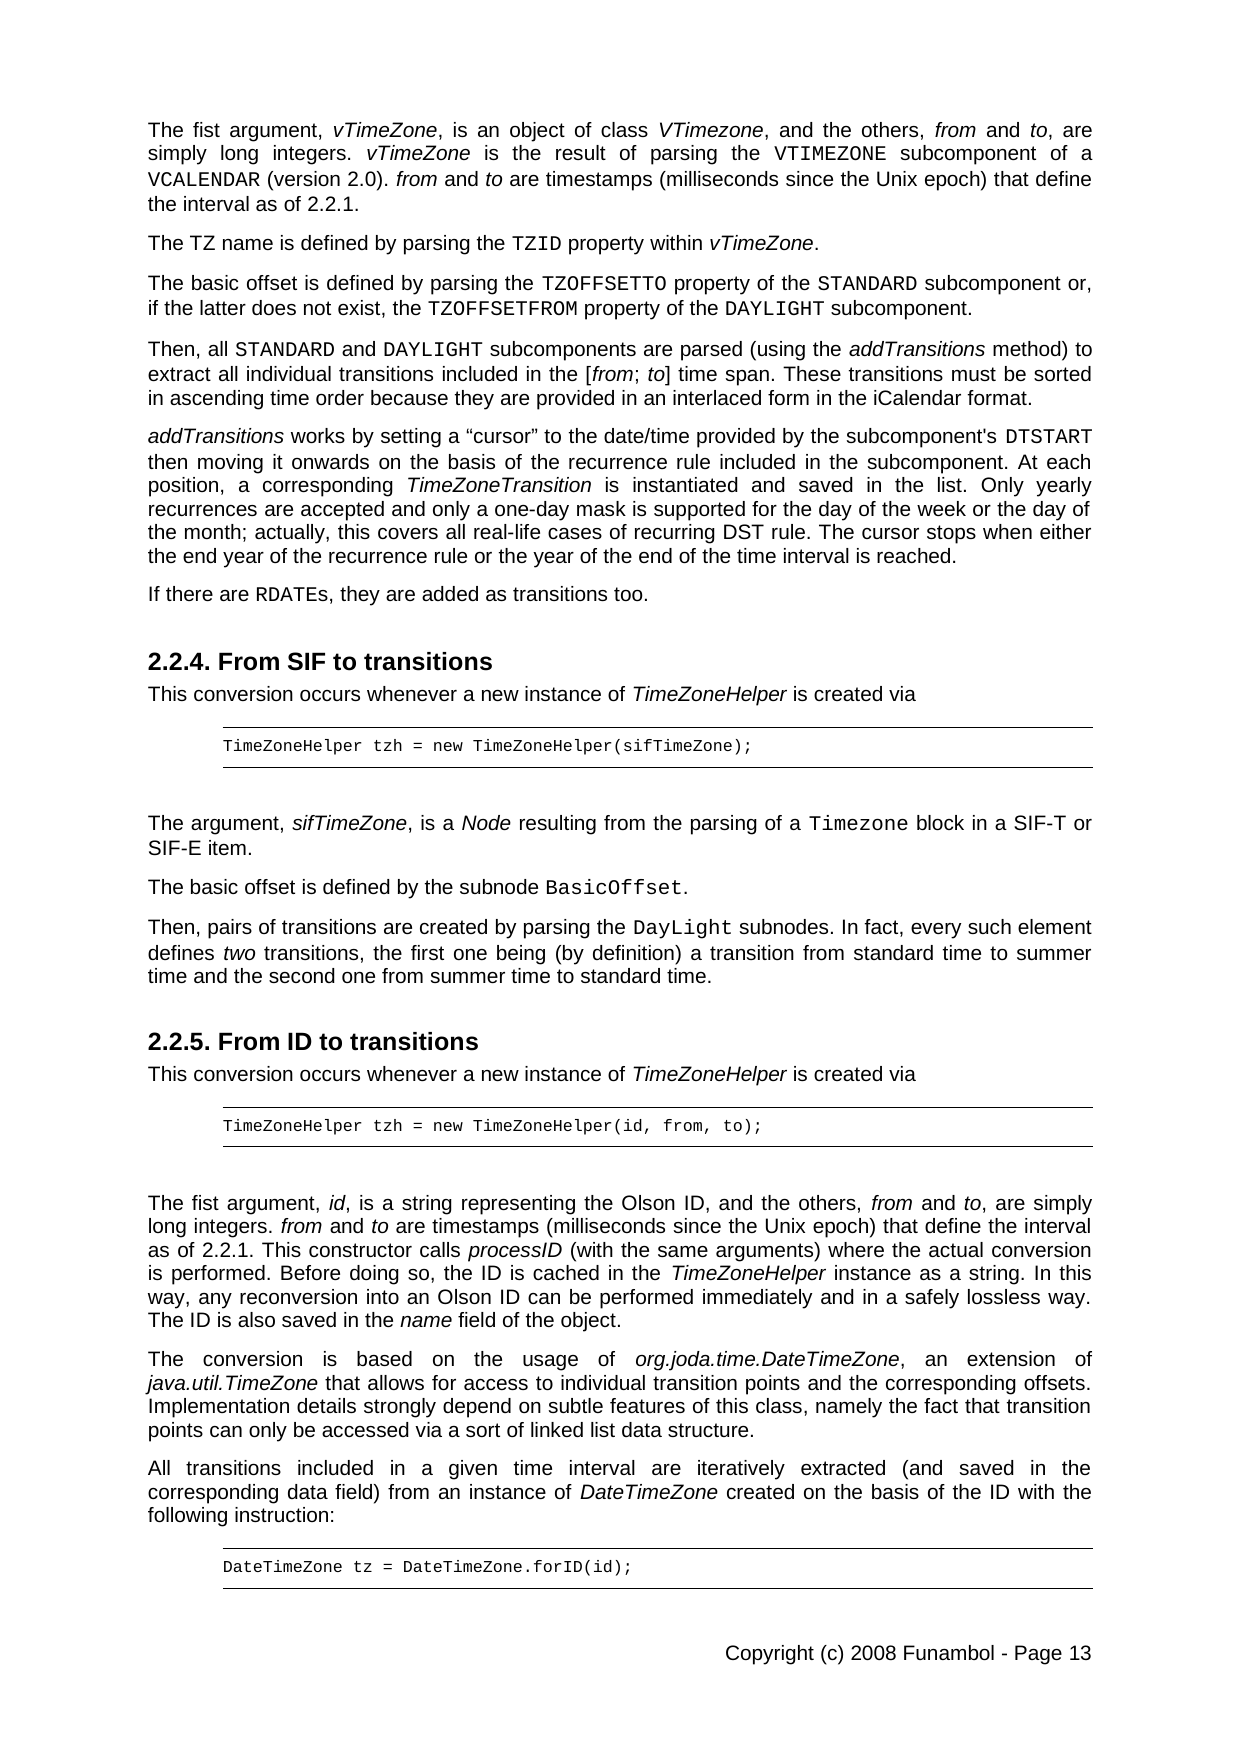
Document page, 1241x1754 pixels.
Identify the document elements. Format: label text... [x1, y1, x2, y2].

text Then, pairs of transitions are created by parsing the DayLight subnodes. In fact, every such element defines two transitions, the first one being (by definition) a transition from standard time to summer time and the second one from summer time to standard time. [148, 916, 1093, 988]
text The fist argument, vTimeZone, is an object of class VTimezone, and the others, from and to, are simply long integers. vTimeZone is the result of parsing the VTIMEZONE subcomponent of a VCALENDAR (version 2.0). from and to are timestamps (milliseconds since the Unix epoch) that define the interval as of 2.2.1. [148, 118, 1093, 216]
text Then, all STANDARD and DAYLIGHT subcomponents are parsed (using the addTransitions method) to extract all individual transitions included in the [from; to] time span. These transitions must be sorted in ascending time order because they are provided in an interlaced form in the iCalendar format. [148, 337, 1093, 410]
subtitle From SIF to transitions [148, 648, 1093, 676]
text addTransitions works by setting a “cursor” to the date/time provided by the subcomponent's DTSTART then moving it onwards on the basis of the recurrence rule included in the subcomponent. At each position, a corresponding TimeZoneTransition is instantiated and saved in the list. Only yearly recurrences are accepted and only a one-day mask is supported for the day of the week or the day of the month; actually, this covers all real-life cases of recurring DST rule. The cursor stops when either the end year of the recurrence rule or the year of the end of the time interval is reached. [148, 425, 1093, 568]
text The fist argument, id, is a string representing the Olson ID, and the others, from and to, are simply long integers. from and to are timestamps (milliseconds since the Unix epoch) that define the interval as of 2.2.1. This constructor calls processID (with the same arguments) where the actual conversion is performed. Before doing so, the ID is cached in the TimeZoneHelper instance as a string. In this way, any reconversion into an Olson ID can be performed immediately and in a safely lossless way. The ID is also saved in the name field of the object. [148, 1191, 1093, 1332]
text This conversion occurs whenever a new instance of TimeZoneHelper is created via [148, 1062, 1093, 1086]
text TimeZoneHelper tzh = new TimeZoneHelper(sifTimeZone); [223, 728, 1093, 767]
text All transitions included in a given time interval are iteratively extracted (and saved in the corresponding data field) from an instance of DateTimeZone created on the basis of the ID with the following instruction: [148, 1457, 1093, 1527]
text DateTimeZone tz = DateTimeZone.forID(id); [223, 1549, 1093, 1588]
text This conversion occurs whenever a new instance of TimeZoneHelper is created via [148, 683, 1093, 706]
text The argument, sifTimeZone, is a Node resulting from the parsing of a Timezone block in a SIF-T or SIF-E item. [148, 811, 1093, 860]
text TimeZoneHelper tzh = new TimeZoneHelper(id, from, to); [223, 1108, 1093, 1146]
text The basic offset is defined by the subnode BasicOffset. [148, 875, 1093, 901]
text The TZ name is defined by parsing the TZID property within vTimeZone. [148, 231, 1093, 256]
text The basic offset is defined by parsing the TZOFFSETTO property of the STANDARD subcomponent or, if the latter does not exist, the TZOFFSETFROM property of the DAYLIGHT subcomponent. [148, 271, 1093, 322]
subtitle From ID to transitions [148, 1028, 1093, 1056]
text If there are RDATEs, they are added as transitions too. [148, 583, 1093, 608]
text The conversion is based on the usage of org.joda.time.DateTimeZone, an extension of java.util.TimeZone that allows for access to individual transition points and the corresponding offsets. Implementation details strongly depend on subtle features of this class, namely the fact that transition points can only be accessed via a sort of linked list data structure. [148, 1347, 1093, 1442]
